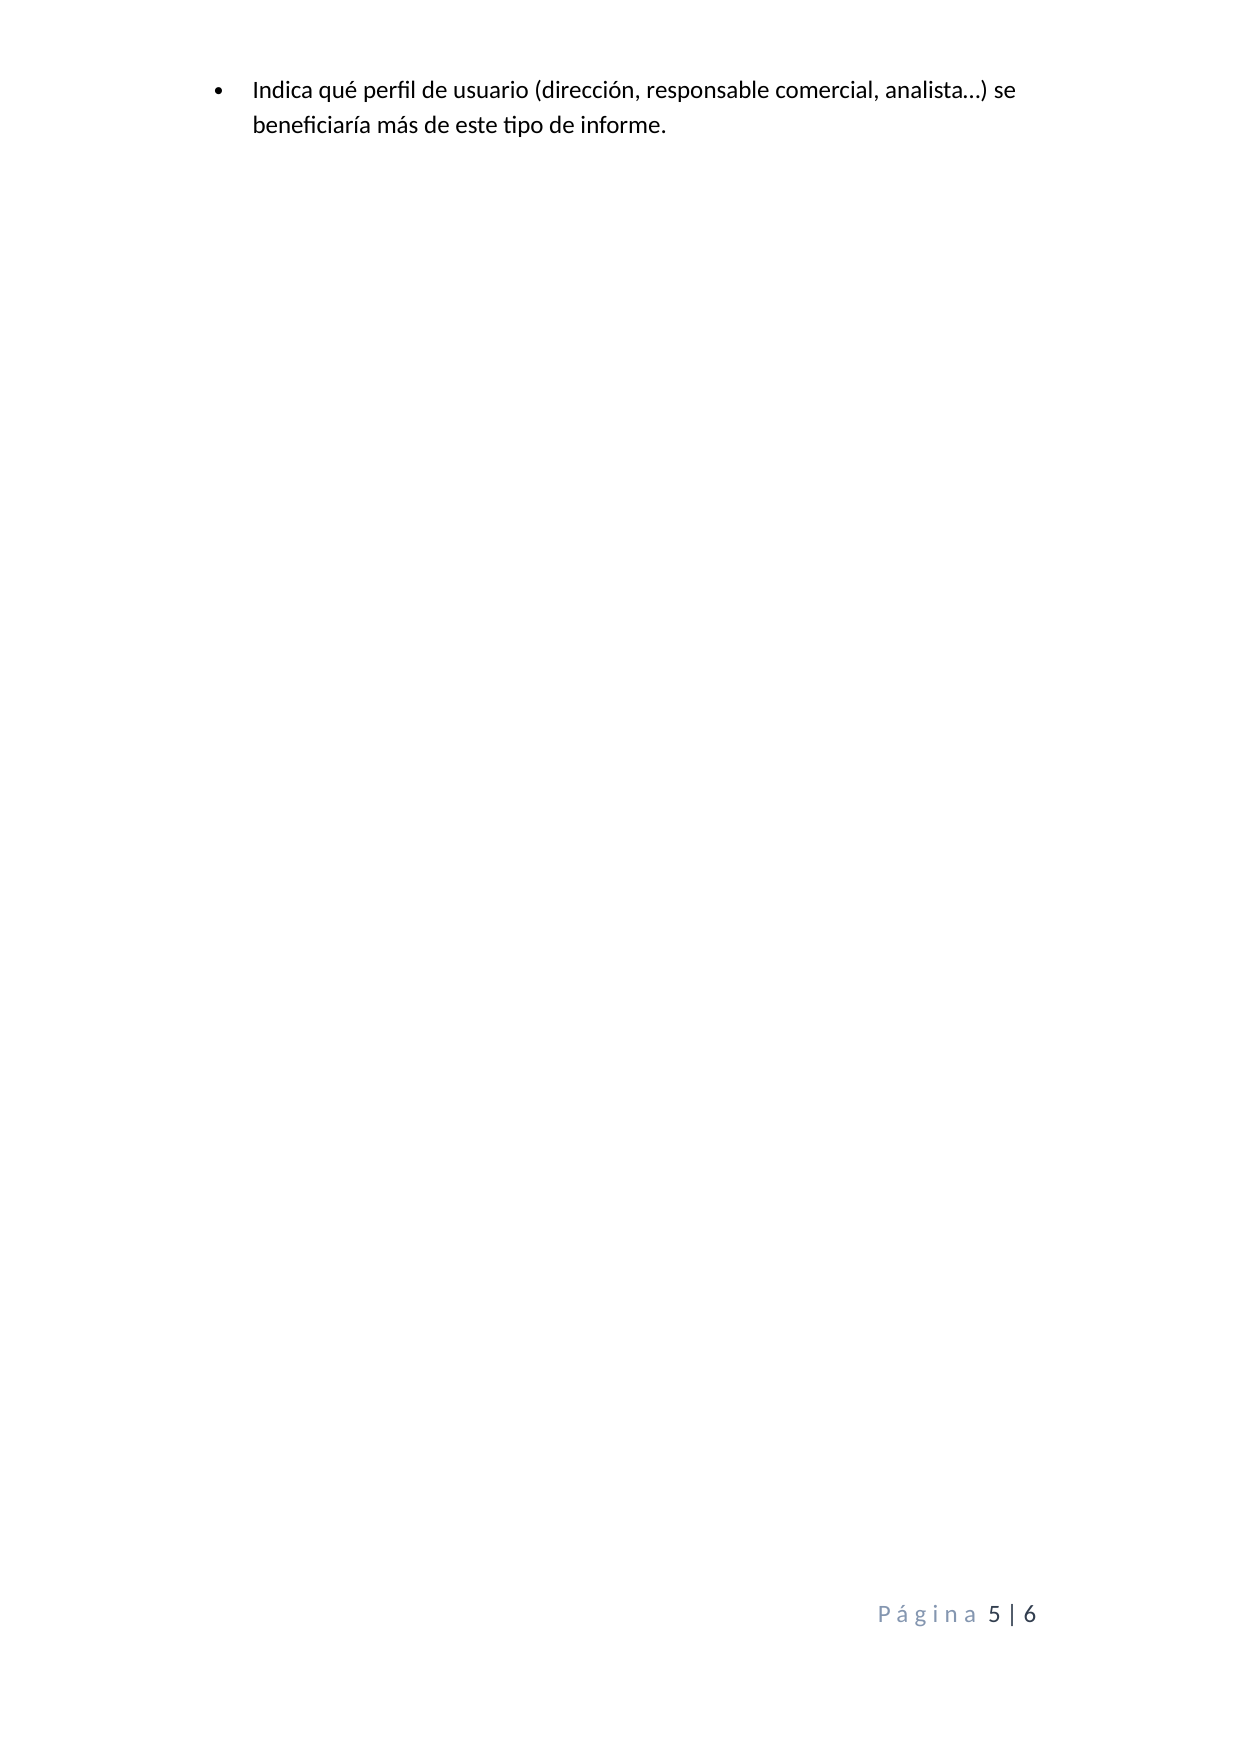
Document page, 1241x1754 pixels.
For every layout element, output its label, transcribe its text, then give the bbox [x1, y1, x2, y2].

list Indica qué perfil de usuario (dirección, responsable comercial, analista…) se beneficiaría más de este tipo de informe. [215, 74, 1063, 139]
